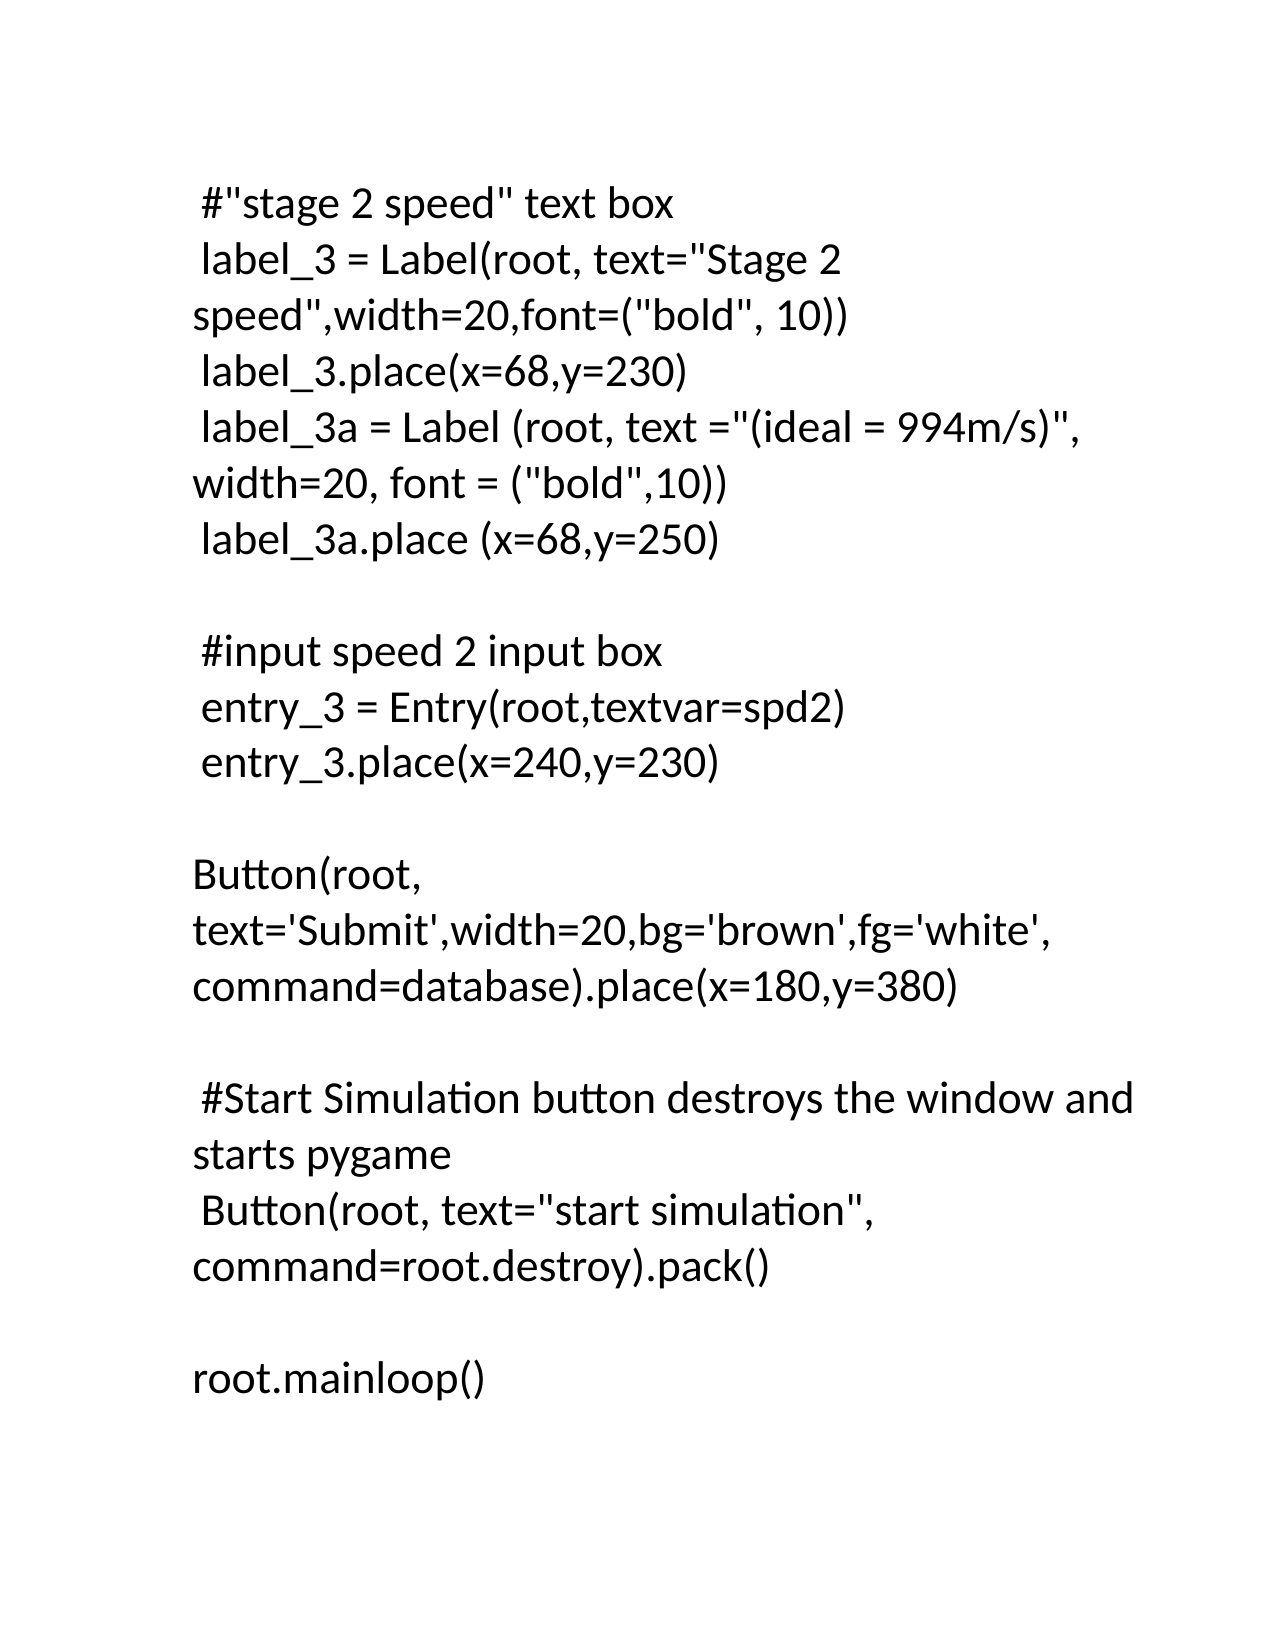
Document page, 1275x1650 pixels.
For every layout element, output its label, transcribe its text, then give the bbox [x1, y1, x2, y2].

text #input speed 2 input box [118, 622, 1157, 677]
text label_3 = Label(root, text="Stage 2 speed",width=20,font=("bold", 10)) [118, 230, 1157, 342]
text entry_3 = Entry(root,textvar=spd2) [118, 677, 1157, 733]
text Button(root, text='Submit',width=20,bg='brown',fg='white', command=database).place(x=180,y=380) [118, 845, 1157, 1013]
text #"stage 2 speed" text box [118, 174, 1157, 230]
text Button(root, text="start simulation", command=root.destroy).pack() [118, 1181, 1157, 1293]
text label_3a = Label (root, text ="(ideal = 994m/s)", width=20, font = ("bold",10)) [118, 398, 1157, 510]
text root.mainloop() [118, 1349, 1157, 1405]
text #Start Simulation button destroys the window and starts pygame [118, 1069, 1157, 1181]
text entry_3.place(x=240,y=230) [118, 733, 1157, 789]
text label_3a.place (x=68,y=250) [118, 510, 1157, 566]
text label_3.place(x=68,y=230) [118, 342, 1157, 398]
